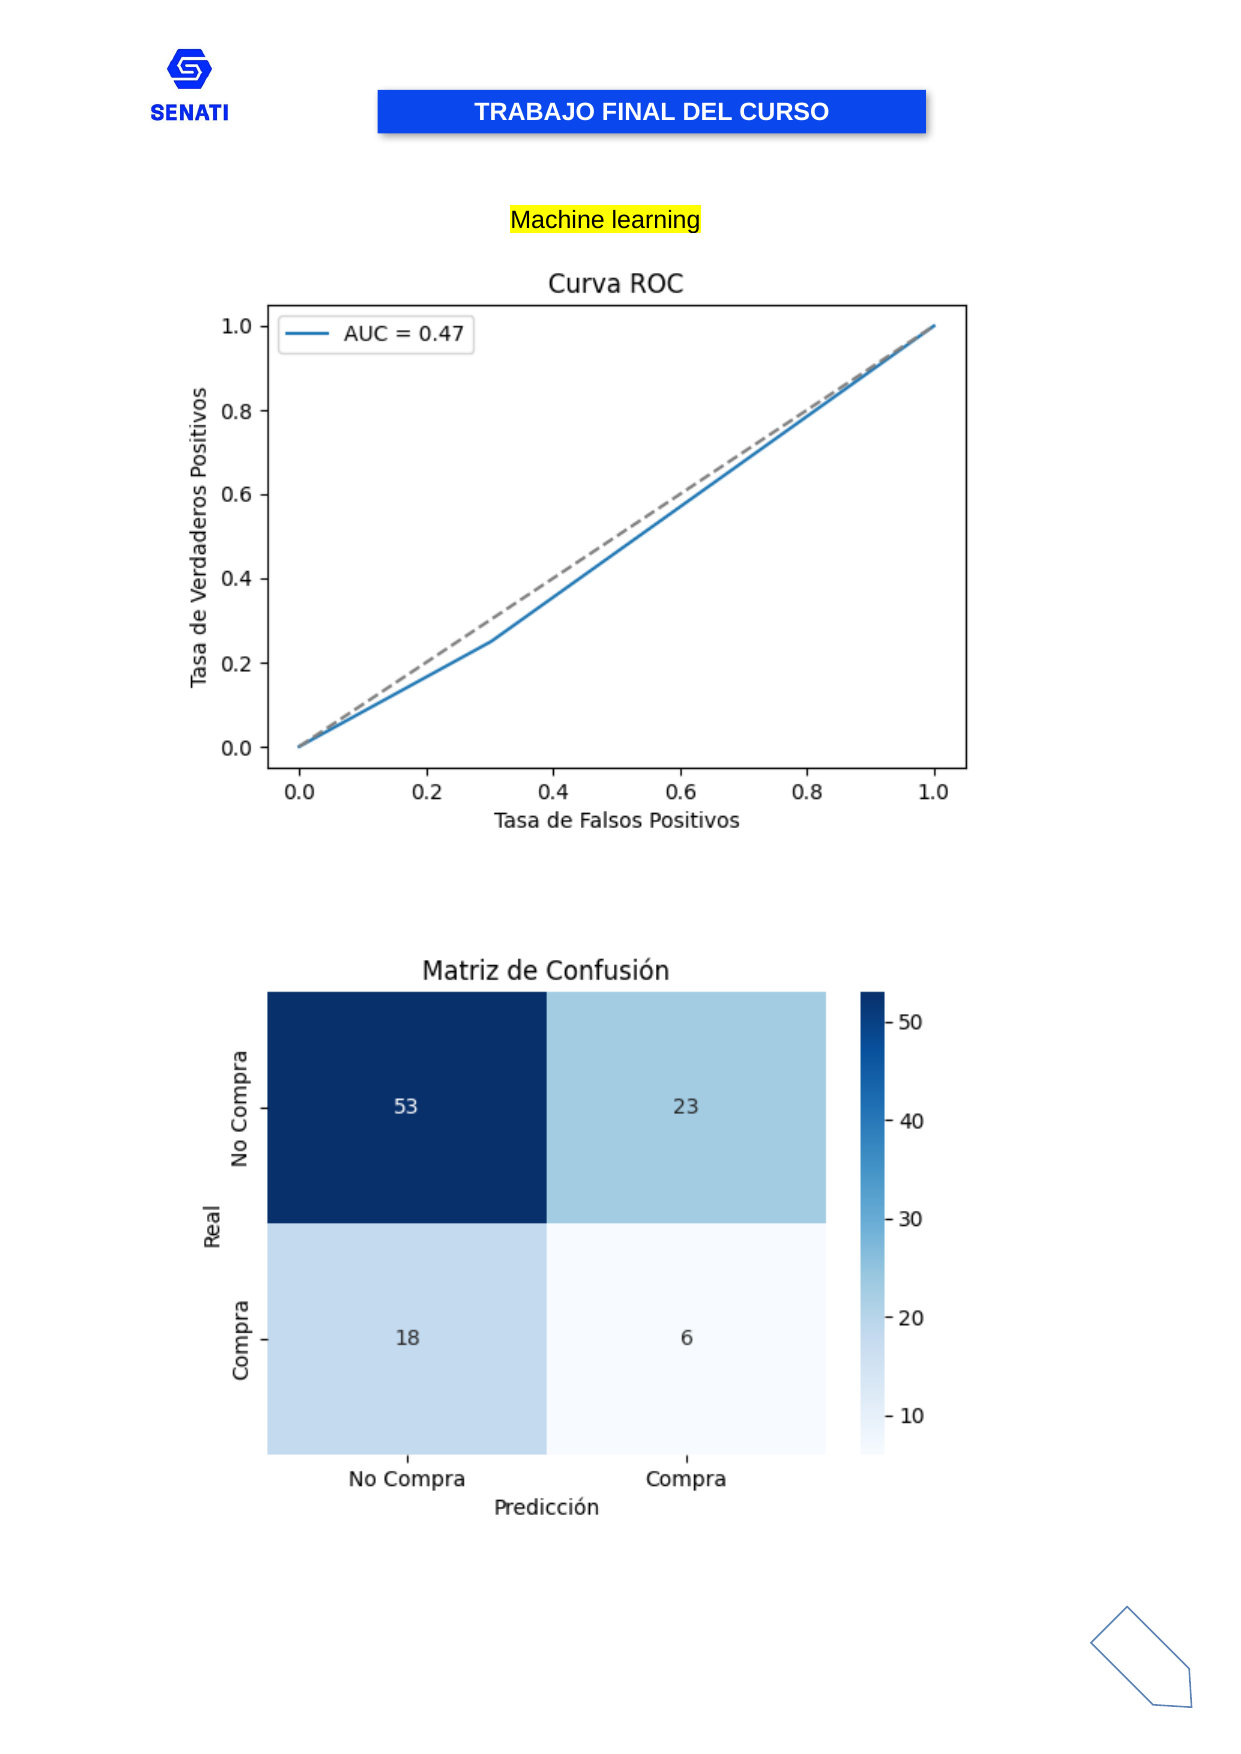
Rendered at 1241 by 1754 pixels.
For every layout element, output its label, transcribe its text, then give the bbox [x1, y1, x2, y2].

picture [147, 46, 231, 124]
picture [155, 233, 1056, 834]
picture [155, 920, 1056, 1521]
text Machine learning [148, 205, 1063, 234]
